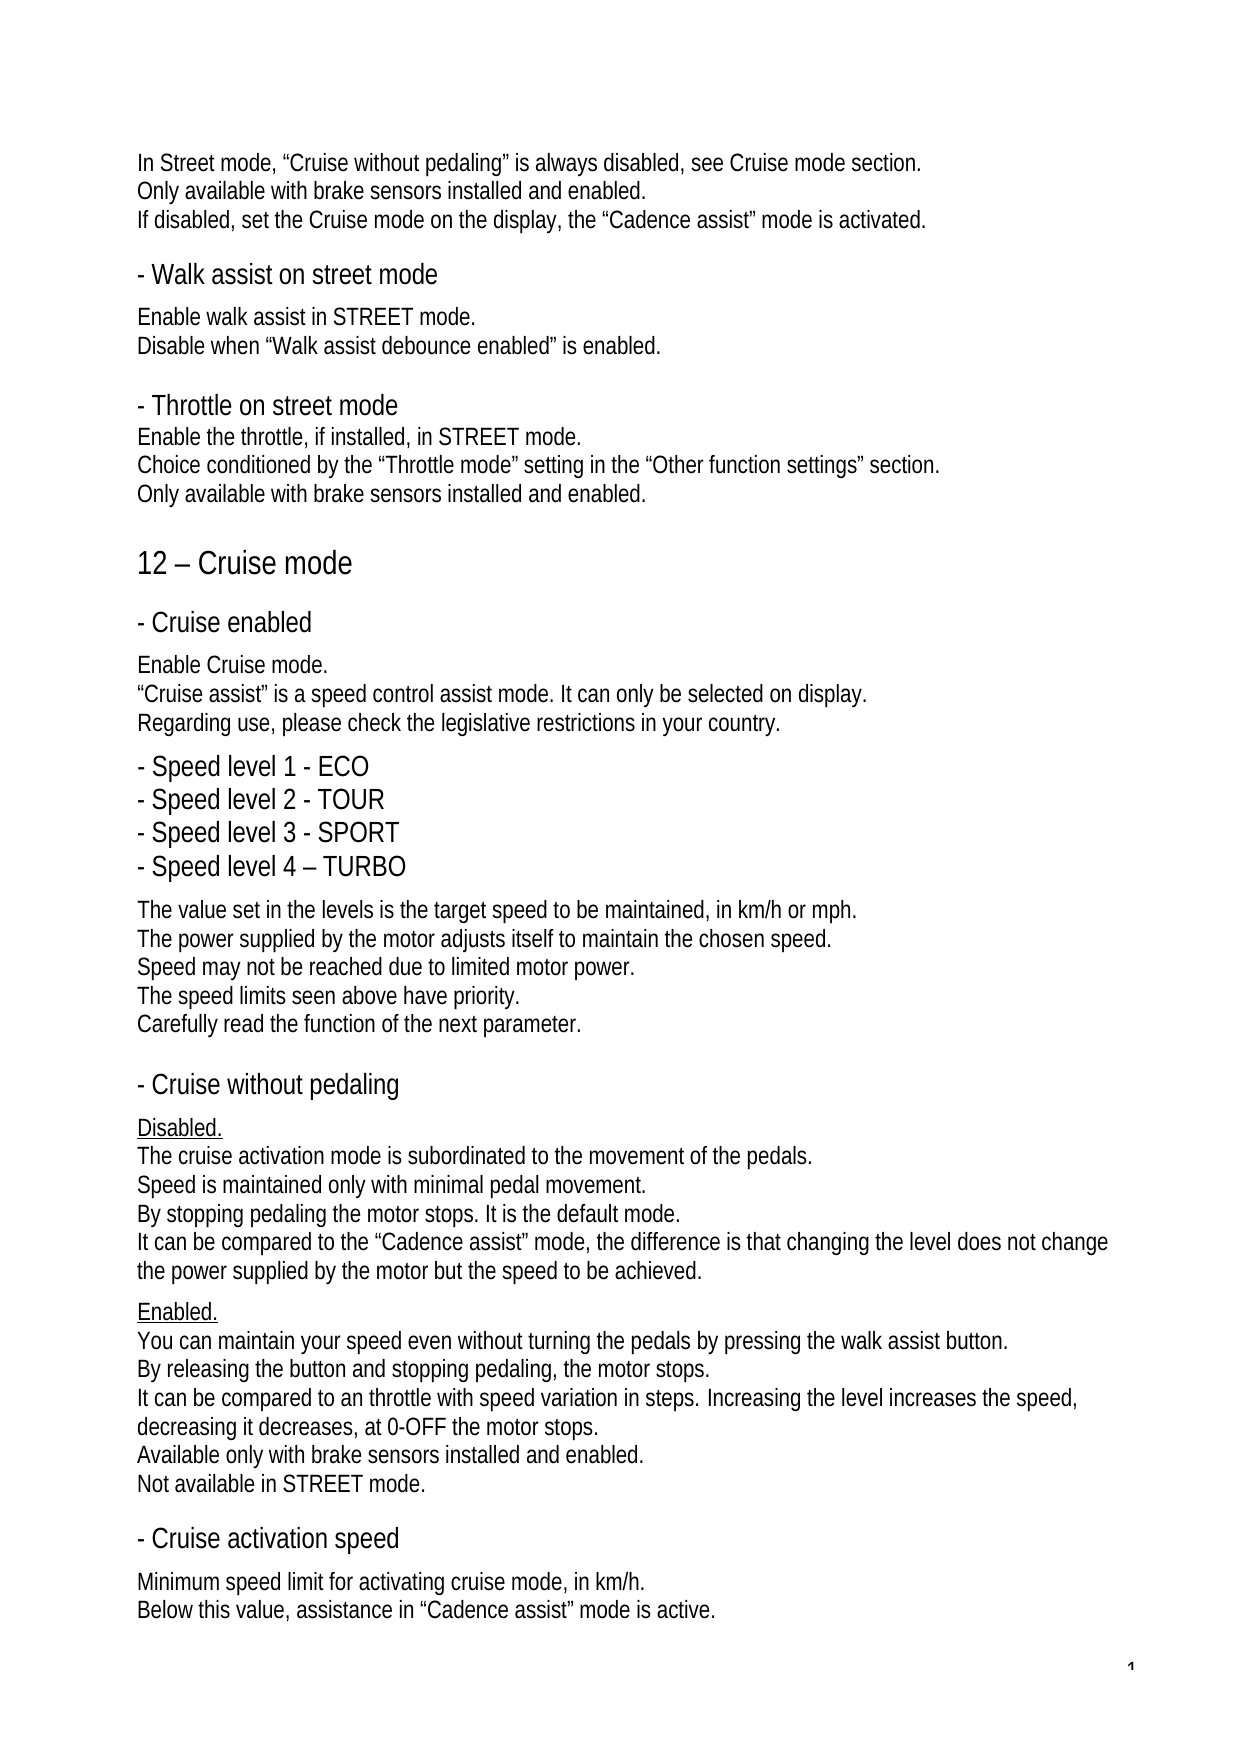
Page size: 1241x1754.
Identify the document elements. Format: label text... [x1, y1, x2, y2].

text - Speed level 4 – TURBO [137, 849, 1122, 882]
text - Cruise activation speed [137, 1521, 1122, 1555]
text It can be compared to the “Cadence assist” mode, the difference is that changing the level does not change the power supplied by the motor but the speed to be achieved. [137, 1227, 1122, 1284]
text The value set in the levels is the target speed to be maintained, in km/h or mph. [137, 895, 1122, 923]
text - Throttle on street mode [137, 388, 1122, 422]
text - Speed level 1 - ECO [137, 749, 1122, 782]
text Disabled. [137, 1113, 1122, 1141]
text Speed may not be reached due to limited motor power. [137, 952, 1122, 981]
text - Cruise enabled [137, 605, 1122, 638]
text - Walk assist on street mode [137, 257, 1122, 291]
text By stopping pedaling the motor stops. It is the default mode. [137, 1199, 1122, 1227]
text Regarding use, please check the legislative restrictions in your country. [137, 707, 1122, 736]
text Only available with brake sensors installed and enabled. [137, 479, 1131, 508]
text If disabled, set the Cruise mode on the display, the “Cadence assist” mode is activated. [137, 205, 1131, 233]
text Enable the throttle, if installed, in STREET mode. [137, 422, 1122, 450]
text Speed is maintained only with minimal pedal movement. [137, 1170, 1122, 1199]
text It can be compared to an throttle with speed variation in steps. Increasing the level increases the speed, [137, 1383, 1122, 1412]
text decreasing it decreases, at 0-OFF the motor stops. [137, 1412, 1122, 1440]
text The power supplied by the motor adjusts itself to maintain the chosen speed. [137, 923, 1122, 952]
text Enable walk assist in STREET mode. [137, 302, 1122, 331]
text - Speed level 2 - TOUR [137, 782, 1122, 816]
text By releasing the button and stopping pedaling, the motor stops. [137, 1354, 1122, 1383]
text Minimum speed limit for activating cruise mode, in km/h. [137, 1566, 1122, 1595]
text Enabled. [137, 1297, 1122, 1326]
text - Cruise without pedaling [137, 1067, 1122, 1100]
text 12 – Cruise mode [137, 543, 1122, 581]
text The cruise activation mode is subordinated to the movement of the pedals. [137, 1141, 1122, 1170]
text “Cruise assist” is a speed control assist mode. It can only be selected on display. [137, 679, 1122, 707]
text You can maintain your speed even without turning the pedals by pressing the walk assist button. [137, 1326, 1122, 1354]
text In Street mode, “Cruise without pedaling” is always disabled, see Cruise mode section. [137, 148, 1122, 176]
text - Speed level 3 - SPORT [137, 816, 1122, 849]
text Not available in STREET mode. [137, 1469, 1122, 1498]
text The speed limits seen above have priority. [137, 981, 1122, 1009]
text Choice conditioned by the “Throttle mode” setting in the “Other function settings” section. [137, 450, 1122, 479]
text Disable when “Walk assist debounce enabled” is enabled. [137, 331, 1122, 360]
text Below this value, assistance in “Cadence assist” mode is active. [137, 1595, 1122, 1624]
text Available only with brake sensors installed and enabled. [137, 1440, 1122, 1469]
text Only available with brake sensors installed and enabled. [137, 176, 1131, 205]
text Carefully read the function of the next parameter. [137, 1009, 1122, 1038]
text Enable Cruise mode. [137, 650, 1122, 679]
